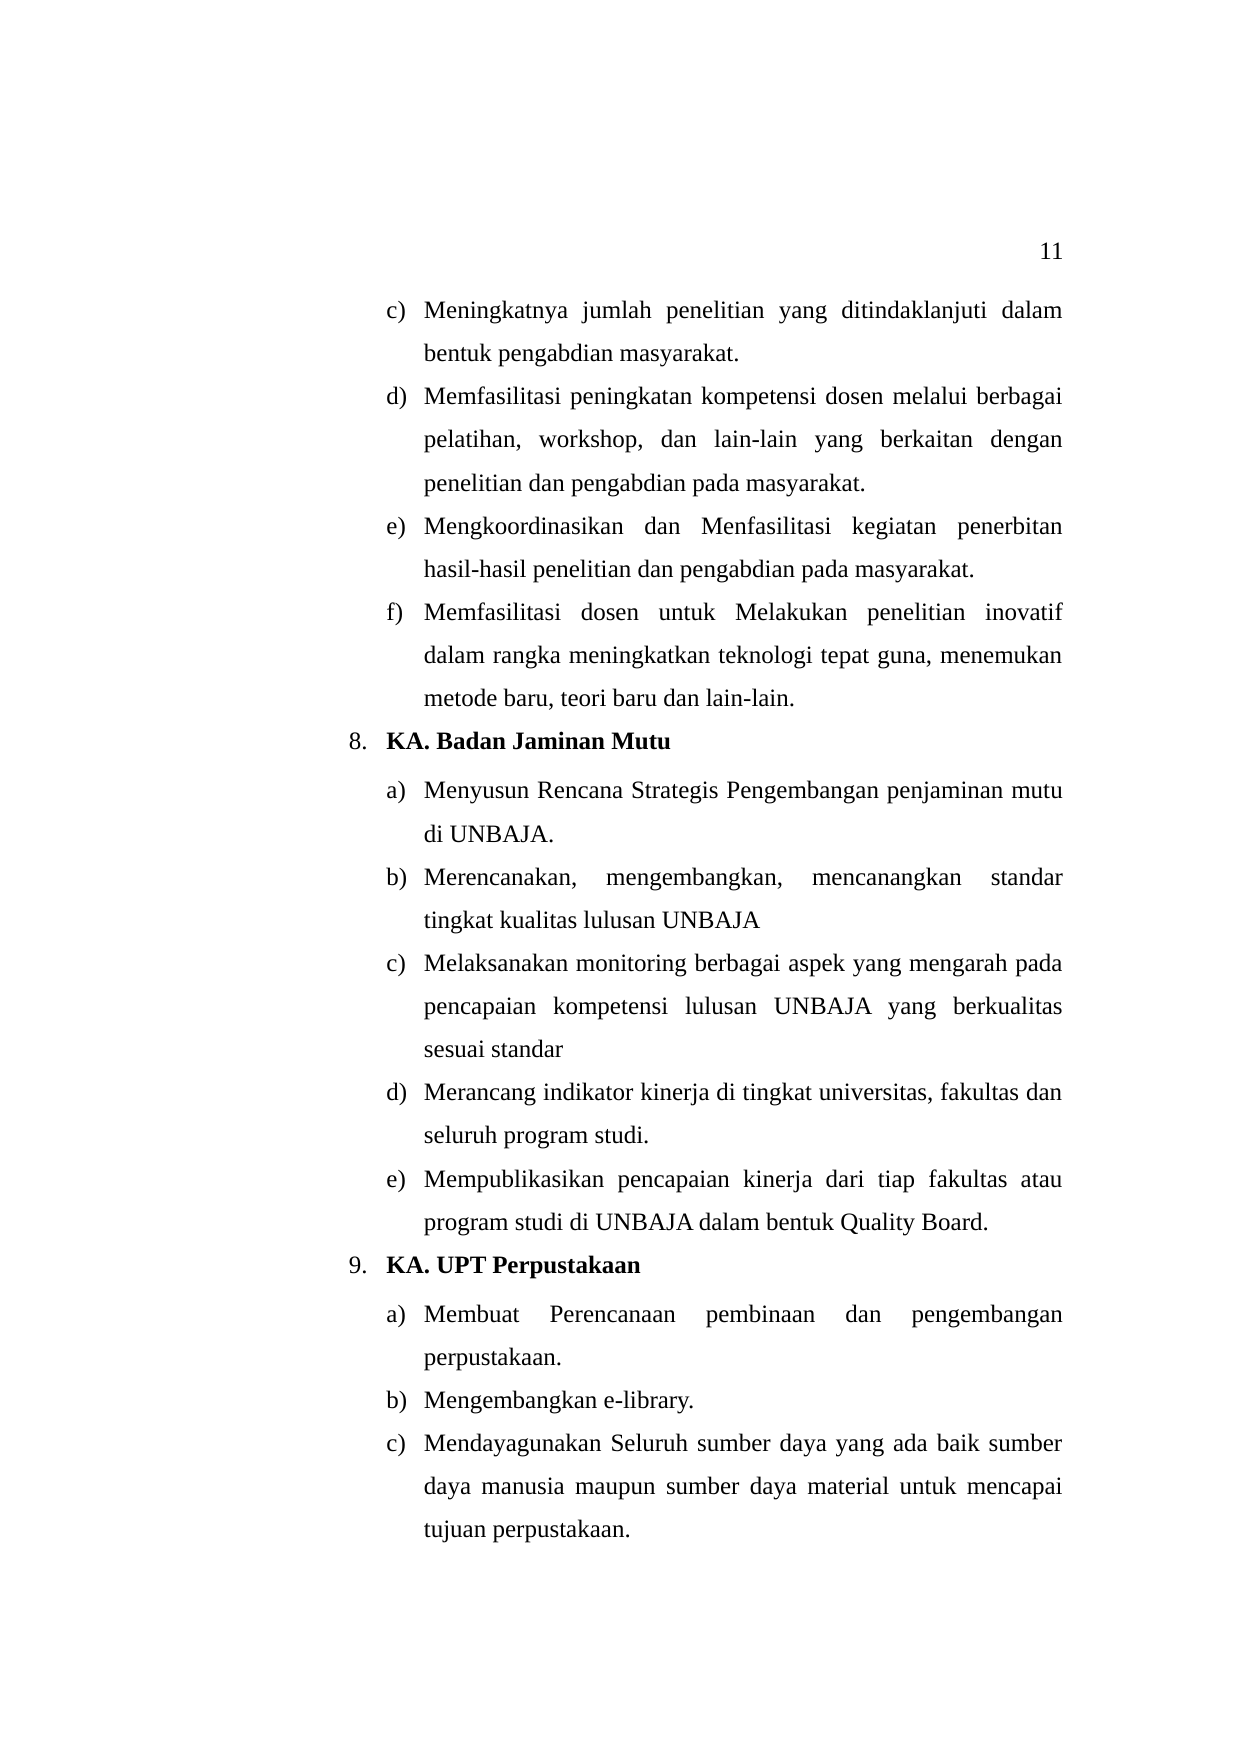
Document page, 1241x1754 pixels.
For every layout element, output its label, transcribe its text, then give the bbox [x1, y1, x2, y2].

list Mendayagunakan Seluruh sumber daya yang ada baik sumber daya manusia maupun sumber daya material untuk mencapai tujuan perpustakaan. [386, 1428, 1063, 1543]
list KA. UPT Perpustakaan [349, 1250, 1063, 1279]
list Mengembangkan e-library. [386, 1385, 1063, 1414]
list Memfasilitasi peningkatan kompetensi dosen melalui berbagai pelatihan, workshop, dan lain-lain yang berkaitan dengan penelitian dan pengabdian pada masyarakat. [386, 381, 1063, 496]
list Membuat Perencanaan pembinaan dan pengembangan perpustakaan. [386, 1299, 1063, 1371]
list Melaksanakan monitoring berbagai aspek yang mengarah pada pencapaian kompetensi lulusan UNBAJA yang berkualitas sesuai standar [386, 948, 1063, 1063]
list KA. Badan Jaminan Mutu [349, 726, 1063, 755]
list Merencanakan, mengembangkan, mencanangkan standar tingkat kualitas lulusan UNBAJA [386, 862, 1063, 934]
list Merancang indikator kinerja di tingkat universitas, fakultas dan seluruh program studi. [386, 1077, 1063, 1149]
list Memfasilitasi dosen untuk Melakukan penelitian inovatif dalam rangka meningkatkan teknologi tepat guna, menemukan metode baru, teori baru dan lain-lain. [386, 597, 1063, 712]
list Menyusun Rencana Strategis Pengembangan penjaminan mutu di UNBAJA. [386, 776, 1063, 847]
list Meningkatnya jumlah penelitian yang ditindaklanjuti dalam bentuk pengabdian masyarakat. [386, 295, 1063, 367]
list Mempublikasikan pencapaian kinerja dari tiap fakultas atau program studi di UNBAJA dalam bentuk Quality Board. [386, 1164, 1063, 1236]
list Mengkoordinasikan dan Menfasilitasi kegiatan penerbitan hasil-hasil penelitian dan pengabdian pada masyarakat. [386, 511, 1063, 583]
